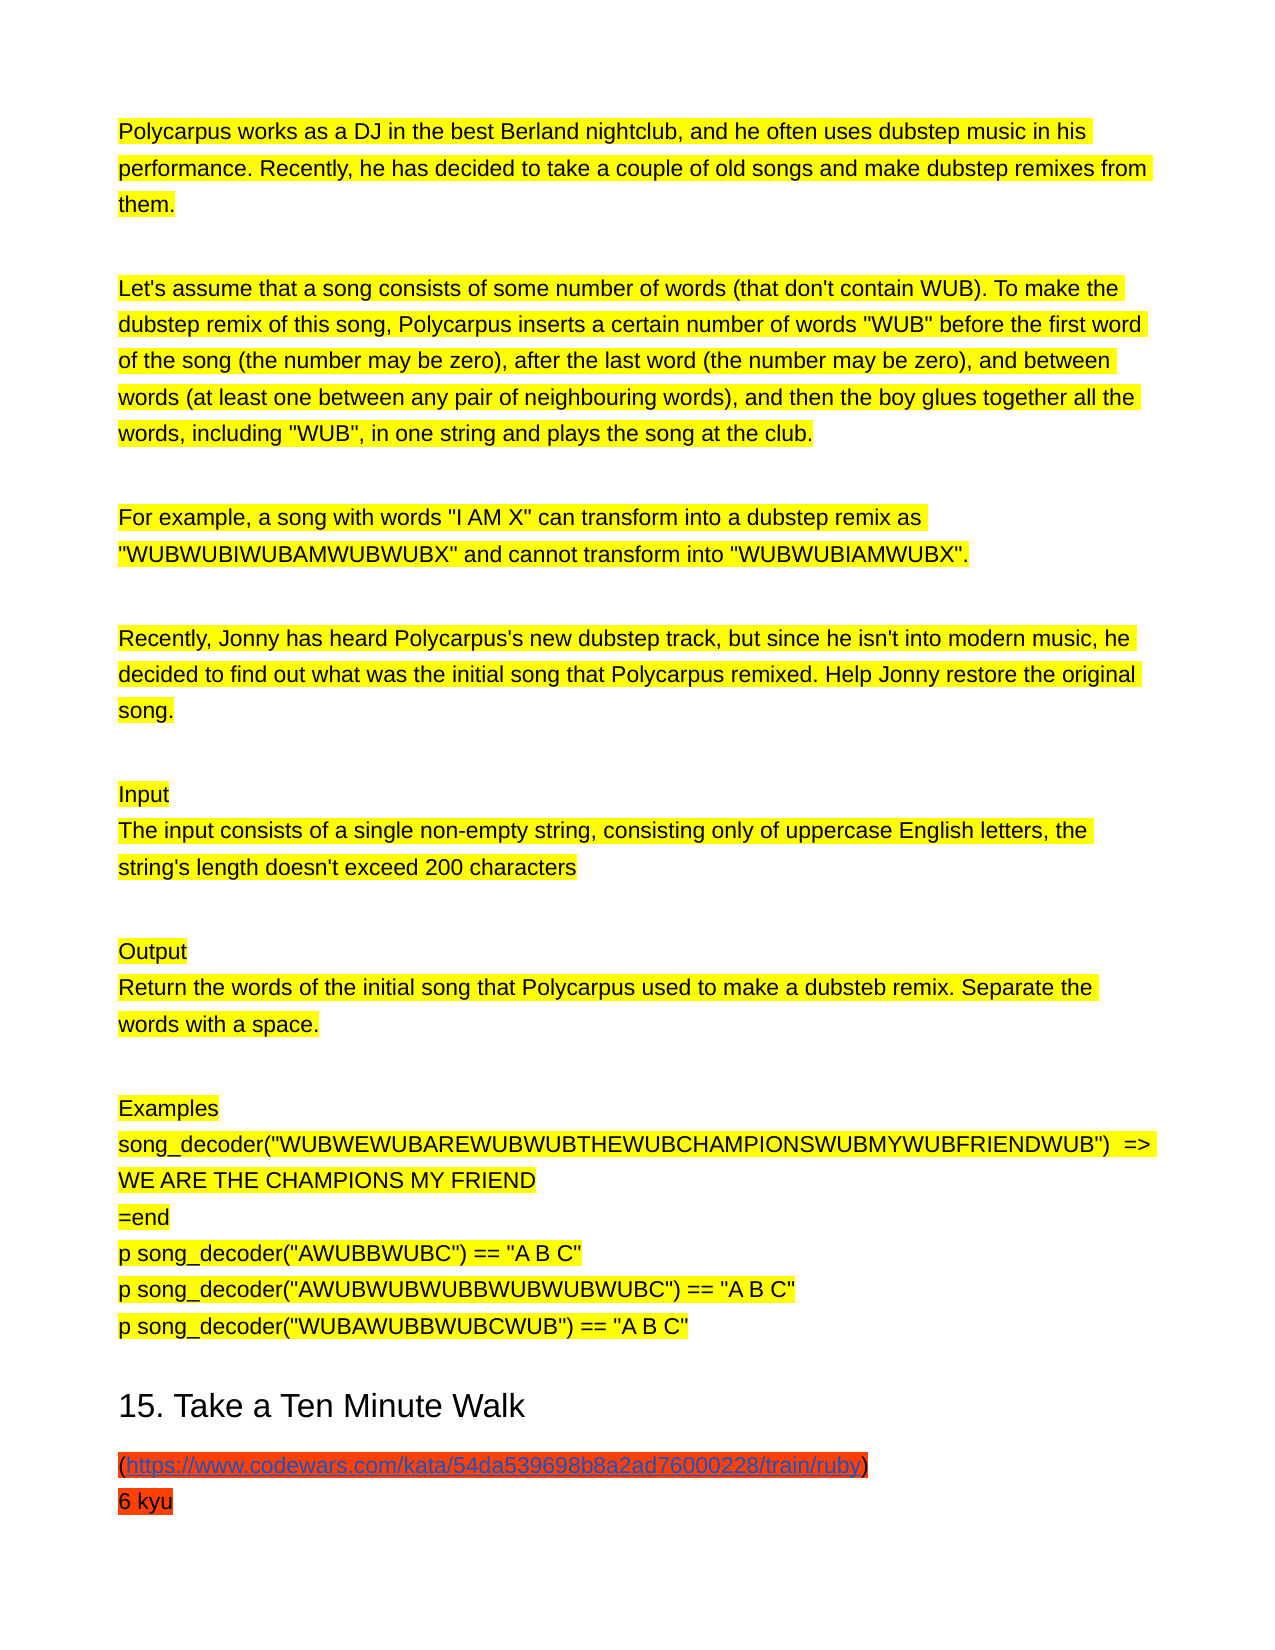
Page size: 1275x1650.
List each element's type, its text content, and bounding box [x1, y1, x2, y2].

text Return the words of the initial song that Polycarpus used to make a dubsteb remix. Separate the words with a space. [118, 974, 1157, 1037]
subtitle 15. Take a Ten Minute Walk [118, 1386, 1157, 1425]
text (https://www.codewars.com/kata/54da539698b8a2ad76000228/train/ruby) [118, 1452, 1157, 1478]
text p song_decoder("AWUBBWUBC") == "A B C" [118, 1240, 1157, 1266]
text Input [118, 781, 1157, 807]
text Recently, Jonny has heard Polycarpus's new dubstep track, but since he isn't into modern music, he decided to find out what was the initial song that Polycarpus remixed. Help Jonny restore the original song. [118, 624, 1157, 723]
text p song_decoder("AWUBWUBWUBBWUBWUBWUBC") == "A B C" [118, 1276, 1157, 1303]
text For example, a song with words "I AM X" can transform into a dubstep remix as "WUBWUBIWUBAMWUBWUBX" and cannot transform into "WUBWUBIAMWUBX". [118, 504, 1157, 567]
text p song_decoder("WUBAWUBBWUBCWUB") == "A B C" [118, 1313, 1157, 1339]
text The input consists of a single non-empty string, consisting only of uppercase English letters, the string's length doesn't exceed 200 characters [118, 817, 1157, 880]
text Let's assume that a song consists of some number of words (that don't contain WUB). To make the dubstep remix of this song, Polycarpus inserts a certain number of words "WUB" before the first word of the song (the number may be zero), after the last word (the number may be zero), and between words (at least one between any pair of neighbouring words), and then the boy glues together all the words, including "WUB", in one string and plays the song at the club. [118, 275, 1157, 447]
text Examples [118, 1094, 1157, 1121]
text Output [118, 938, 1157, 964]
text 6 kyu [118, 1488, 1157, 1515]
text Polycarpus works as a DJ in the best Berland nightclub, and he often uses dubstep music in his performance. Recently, he has decided to take a couple of old songs and make dubstep remixes from them. [118, 118, 1157, 217]
text =end [118, 1203, 1157, 1230]
text song_decoder("WUBWEWUBAREWUBWUBTHEWUBCHAMPIONSWUBMYWUBFRIENDWUB") => WE ARE THE CHAMPIONS MY FRIEND [118, 1131, 1157, 1193]
